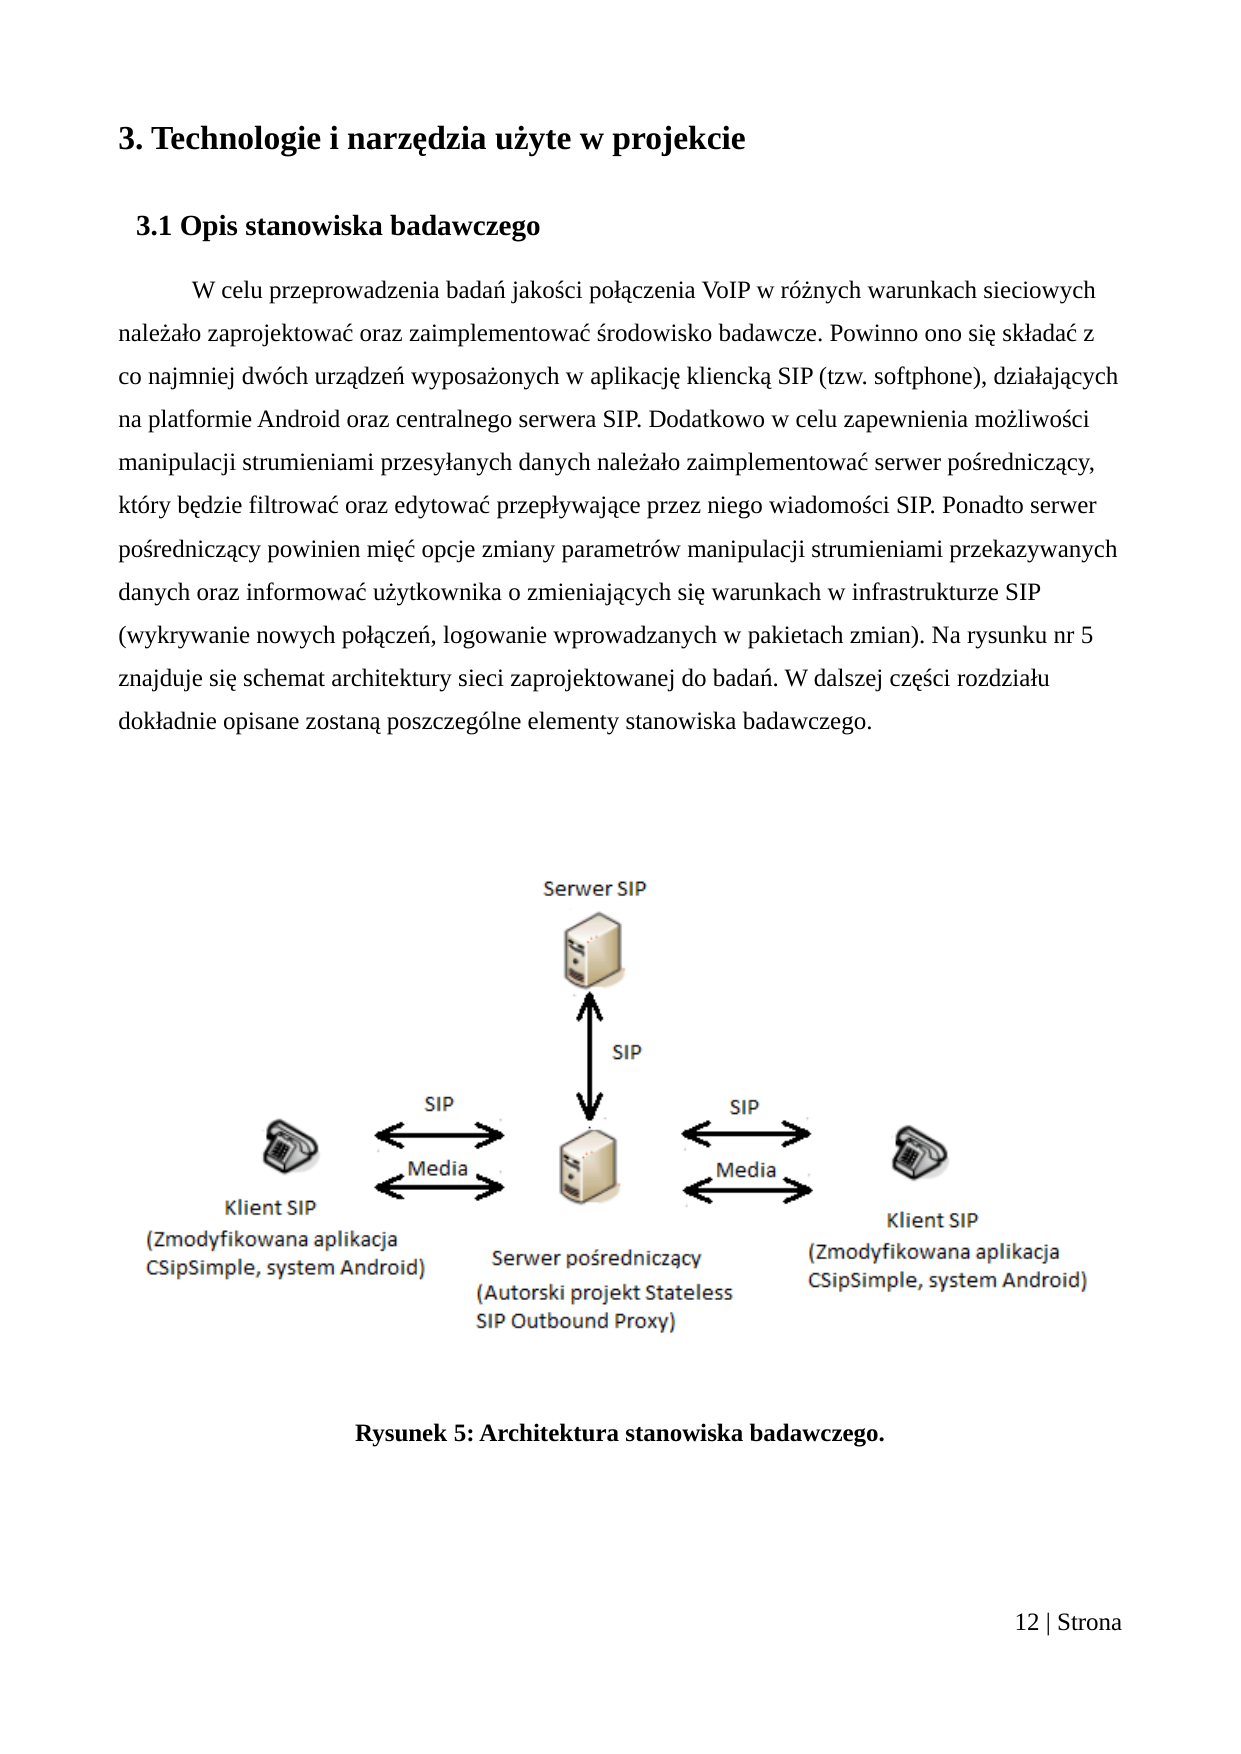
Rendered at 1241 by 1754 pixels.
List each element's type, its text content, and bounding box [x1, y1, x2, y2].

text W celu przeprowadzenia badań jakości połączenia VoIP w różnych warunkach sieciowych należało zaprojektować oraz zaimplementować środowisko badawcze. Powinno ono się składać z co najmniej dwóch urządzeń wyposażonych w aplikację kliencką SIP (tzw. softphone), działających na platformie Android oraz centralnego serwera SIP. Dodatkowo w celu zapewnienia możliwości manipulacji strumieniami przesyłanych danych należało zaimplementować serwer pośredniczący, który będzie filtrować oraz edytować przepływające przez niego wiadomości SIP. Ponadto serwer pośredniczący powinien mięć opcje zmiany parametrów manipulacji strumieniami przekazywanych danych oraz informować użytkownika o zmieniających się warunkach w infrastrukturze SIP (wykrywanie nowych połączeń, logowanie wprowadzanych w pakietach zmian). Na rysunku nr 5 znajduje się schemat architektury sieci zaprojektowanej do badań. W dalszej części rozdziału dokładnie opisane zostaną poszczególne elementy stanowiska badawczego. [118, 275, 1122, 735]
text Rysunek 5: Architektura stanowiska badawczego. [140, 1418, 1100, 1446]
subtitle 3.1 Opis stanowiska badawczego [136, 208, 1122, 241]
subtitle 3. Technologie i narzędzia użyte w projekcie [118, 118, 1122, 157]
